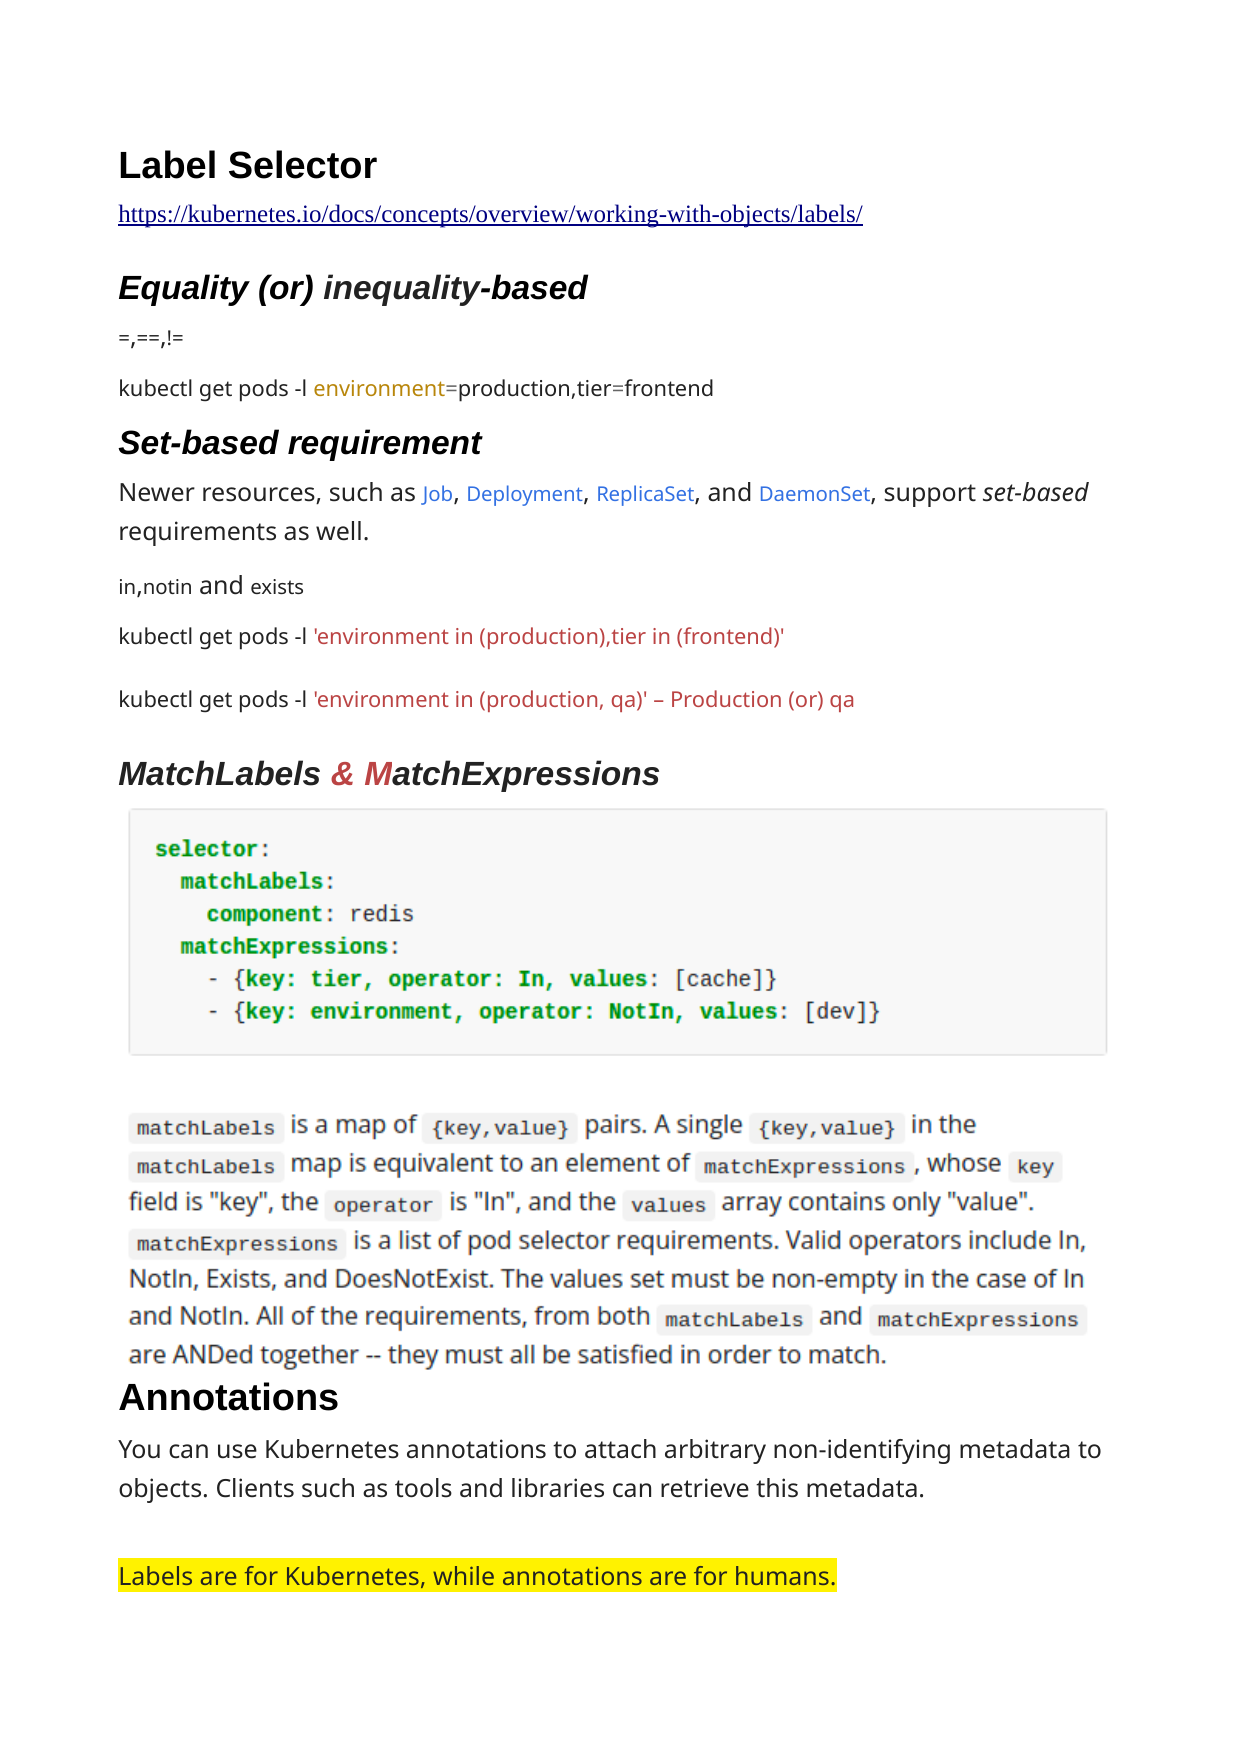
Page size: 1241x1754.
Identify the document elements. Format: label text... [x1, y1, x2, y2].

text Labels are for Kubernetes, while annotations are for humans. [118, 1524, 1122, 1592]
subtitle Label Selector [118, 143, 1122, 187]
text =,==,!= [118, 319, 1122, 353]
subtitle MatchLabels & MatchExpressions [118, 753, 1122, 792]
picture [118, 804, 1123, 1376]
text kubectl get pods -l environment=production,tier=frontend [118, 373, 1122, 402]
subtitle Set-based requirement [118, 423, 1122, 462]
text https://kubernetes.io/docs/concepts/overview/working-with-objects/labels/ [118, 199, 1122, 228]
subtitle Annotations [118, 1376, 1122, 1419]
text kubectl get pods -l 'environment in (production, qa)' – Production (or) qa [118, 651, 1122, 714]
text Newer resources, such as Job, Deployment, ReplicaSet, and DaemonSet, support set-based requirements as well. [118, 474, 1122, 548]
subtitle Equality (or) inequality-based [118, 268, 1122, 306]
text You can use Kubernetes annotations to attach arbitrary non-identifying metadata to objects. Clients such as tools and libraries can retrieve this metadata. [118, 1431, 1122, 1504]
text kubectl get pods -l 'environment in (production),tier in (frontend)' [118, 621, 1122, 651]
text in,notin and exists [118, 567, 1122, 601]
